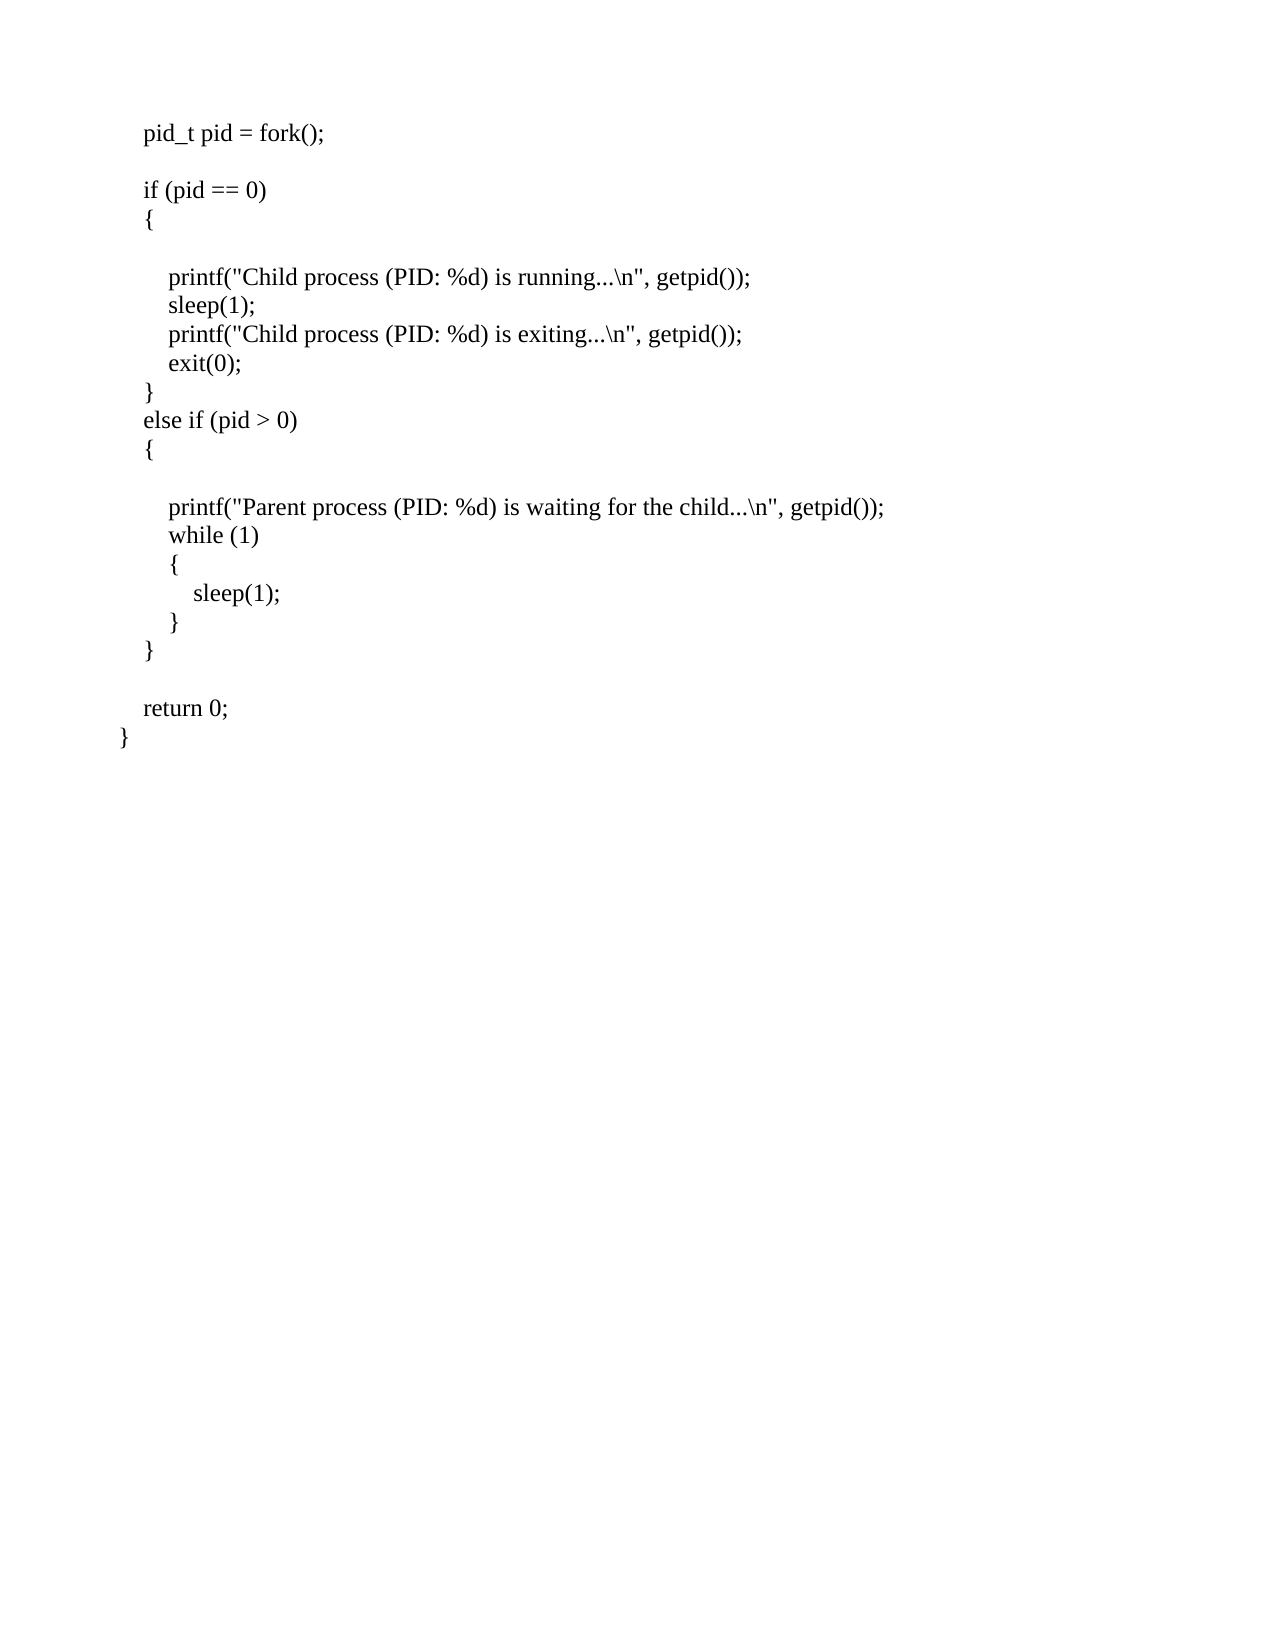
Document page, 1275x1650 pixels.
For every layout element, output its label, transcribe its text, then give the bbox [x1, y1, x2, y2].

text sleep(1); [118, 291, 1157, 319]
text while (1) [118, 521, 1157, 549]
text } [118, 377, 1157, 406]
text { [118, 549, 1157, 578]
text { [118, 434, 1157, 463]
text return 0; [118, 693, 1157, 722]
text printf("Parent process (PID: %d) is waiting for the child...\n", getpid()); [118, 492, 1157, 521]
text } [118, 636, 1157, 664]
text else if (pid > 0) [118, 406, 1157, 434]
text printf("Child process (PID: %d) is exiting...\n", getpid()); [118, 319, 1157, 348]
text } [118, 722, 1157, 751]
text pid_t pid = fork(); [118, 118, 1157, 147]
text { [118, 204, 1157, 233]
text if (pid == 0) [118, 176, 1157, 204]
text } [118, 607, 1157, 636]
text exit(0); [118, 348, 1157, 377]
text sleep(1); [118, 578, 1157, 607]
text printf("Child process (PID: %d) is running...\n", getpid()); [118, 262, 1157, 291]
